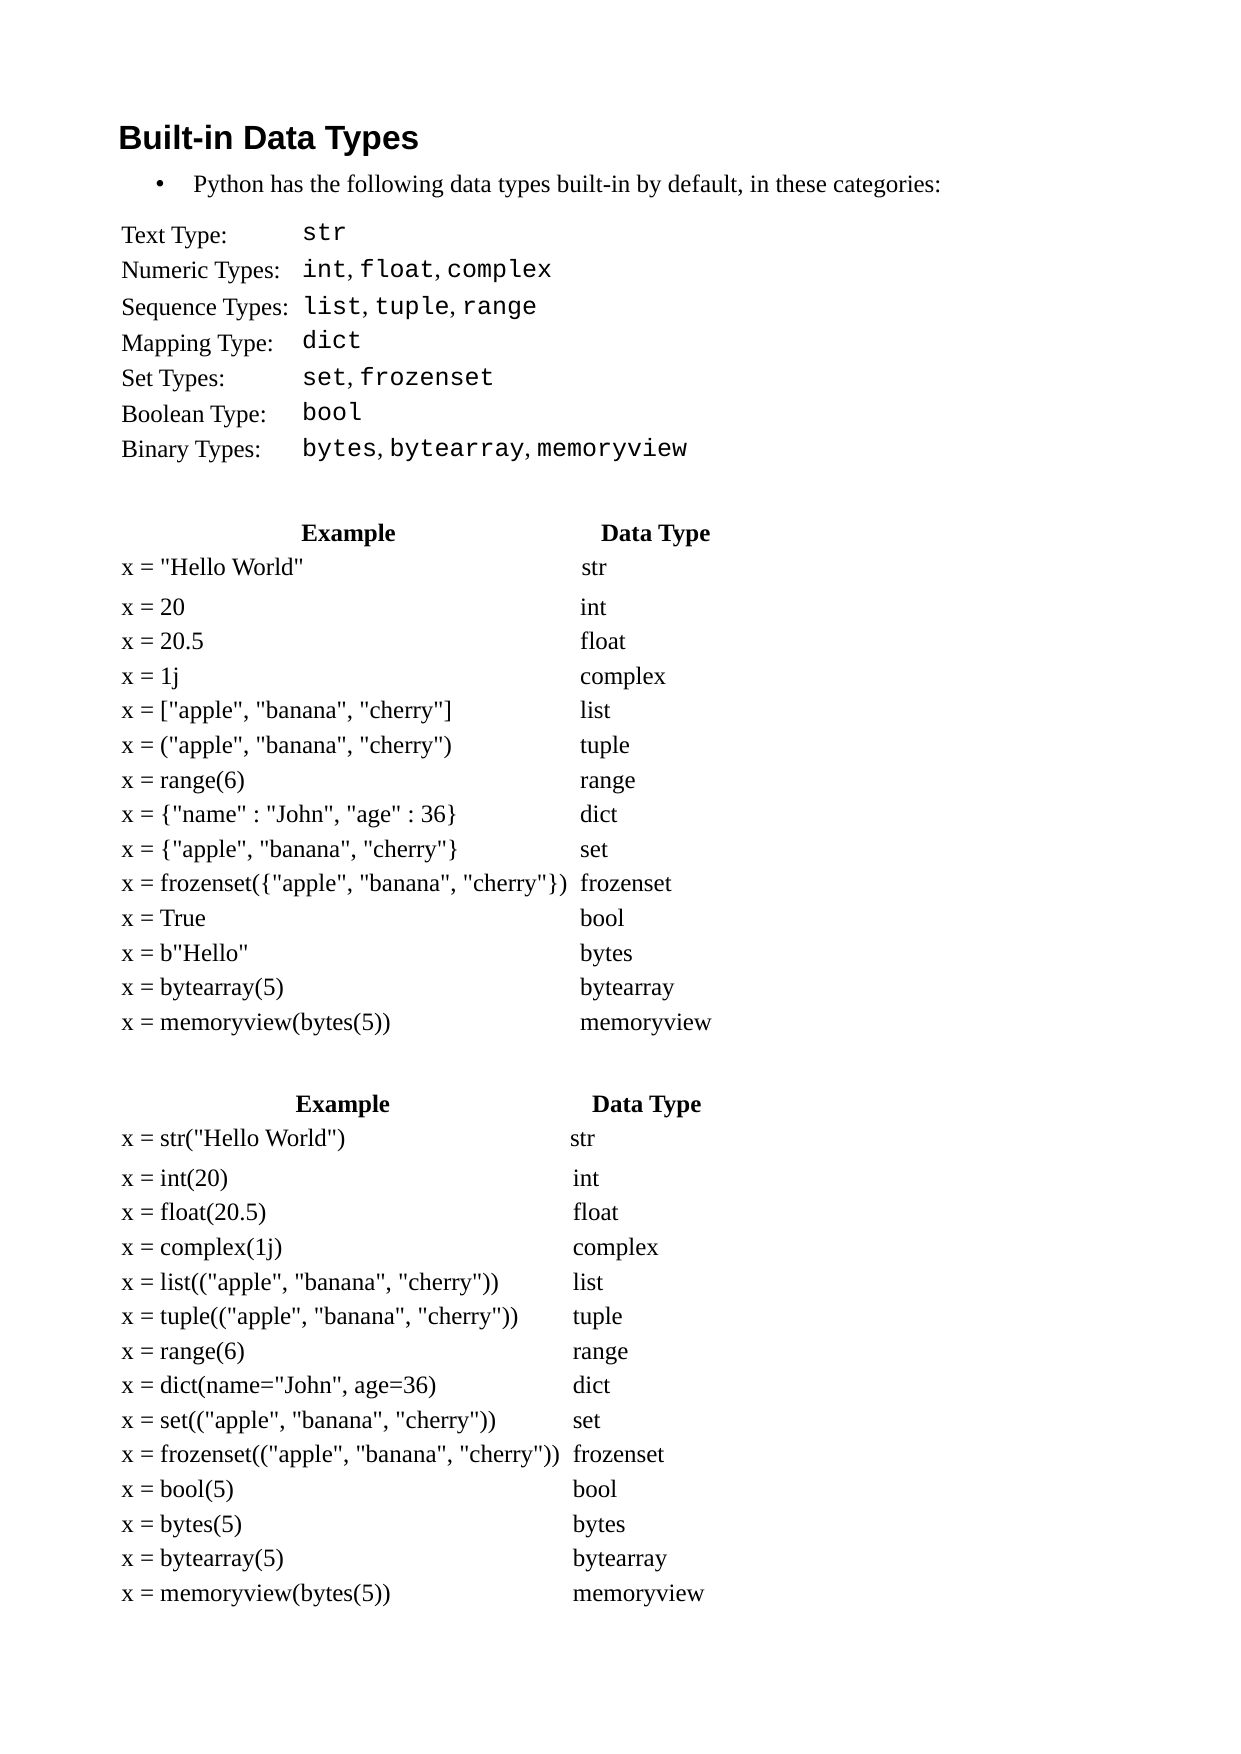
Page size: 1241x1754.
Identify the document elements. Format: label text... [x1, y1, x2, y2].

table_cell x = memoryview(bytes(5)) [118, 1004, 577, 1038]
table_cell x = 20.5 [118, 624, 577, 658]
table_cell x = range(6) [118, 1333, 570, 1367]
list Python has the following data types built-in by default, in these categories: [156, 169, 1122, 198]
table_cell memoryview [577, 1004, 734, 1038]
table_cell memoryview [570, 1575, 726, 1609]
table_cell x = str("Hello World") [118, 1121, 567, 1155]
table_cell set [570, 1402, 726, 1437]
table_cell x = range(6) [118, 762, 577, 796]
table_cell x = tuple(("apple", "banana", "cherry")) [118, 1298, 570, 1333]
table_cell x = "Hello World" [118, 550, 578, 584]
table_cell float [570, 1195, 726, 1229]
table_cell x = complex(1j) [118, 1229, 570, 1264]
table_cell dict [570, 1368, 726, 1402]
table_cell Sequence Types: [118, 288, 299, 325]
table_cell list [570, 1264, 726, 1298]
table_cell bytes, bytearray, memoryview [299, 431, 698, 467]
table_cell Binary Types: [118, 431, 299, 467]
table_cell x = frozenset({"apple", "banana", "cherry"}) [118, 866, 577, 900]
table_cell x = set(("apple", "banana", "cherry")) [118, 1402, 570, 1437]
table_cell complex [577, 658, 734, 693]
subtitle Built-in Data Types [118, 118, 1122, 157]
table_cell x = b"Hello" [118, 935, 577, 969]
table_cell bool [577, 900, 734, 935]
table_cell x = bytes(5) [118, 1506, 570, 1540]
table_header x = 20 [118, 589, 577, 623]
table_cell bytearray [577, 969, 734, 1004]
table_header Data Type [567, 1086, 726, 1121]
table_cell frozenset [577, 866, 734, 900]
table_cell x = ("apple", "banana", "cherry") [118, 727, 577, 762]
table_header Data Type [579, 515, 732, 549]
table_cell Set Types: [118, 359, 299, 396]
table_cell list [577, 693, 734, 727]
table_cell x = ["apple", "banana", "cherry"] [118, 693, 577, 727]
table_cell bytearray [570, 1540, 726, 1575]
table_cell int, float, complex [299, 251, 698, 288]
table_header x = int(20) [118, 1160, 570, 1194]
table_cell frozenset [570, 1437, 726, 1471]
table_cell x = bytearray(5) [118, 1540, 570, 1575]
table_cell dict [299, 325, 698, 359]
table_cell range [577, 762, 734, 796]
table_cell bool [299, 396, 698, 431]
table_header int [570, 1160, 726, 1194]
table_cell bytes [577, 935, 734, 969]
table_cell str [579, 550, 732, 584]
table_cell bytes [570, 1506, 726, 1540]
table_cell x = True [118, 900, 577, 935]
table_cell x = float(20.5) [118, 1195, 570, 1229]
table_cell dict [577, 796, 734, 831]
table_cell x = list(("apple", "banana", "cherry")) [118, 1264, 570, 1298]
table_cell tuple [577, 727, 734, 762]
table_header Text Type: [118, 217, 299, 251]
table_cell x = dict(name="John", age=36) [118, 1368, 570, 1402]
table_cell tuple [570, 1298, 726, 1333]
table_cell bool [570, 1471, 726, 1506]
table_header Example [118, 1086, 567, 1121]
table_cell x = 1j [118, 658, 577, 693]
table_header int [577, 589, 734, 623]
table_header Example [118, 515, 578, 549]
table_cell x = bytearray(5) [118, 969, 577, 1004]
table_cell range [570, 1333, 726, 1367]
table_header str [299, 217, 698, 251]
table_cell float [577, 624, 734, 658]
table_cell x = memoryview(bytes(5)) [118, 1575, 570, 1609]
table_cell str [567, 1121, 726, 1155]
table_cell Boolean Type: [118, 396, 299, 431]
table_cell x = frozenset(("apple", "banana", "cherry")) [118, 1437, 570, 1471]
table_cell set [577, 831, 734, 866]
table_cell x = bool(5) [118, 1471, 570, 1506]
table_cell list, tuple, range [299, 288, 698, 325]
table_cell x = {"name" : "John", "age" : 36} [118, 796, 577, 831]
table_cell set, frozenset [299, 359, 698, 396]
table_cell Numeric Types: [118, 251, 299, 288]
table_cell Mapping Type: [118, 325, 299, 359]
table_cell complex [570, 1229, 726, 1264]
table_cell x = {"apple", "banana", "cherry"} [118, 831, 577, 866]
